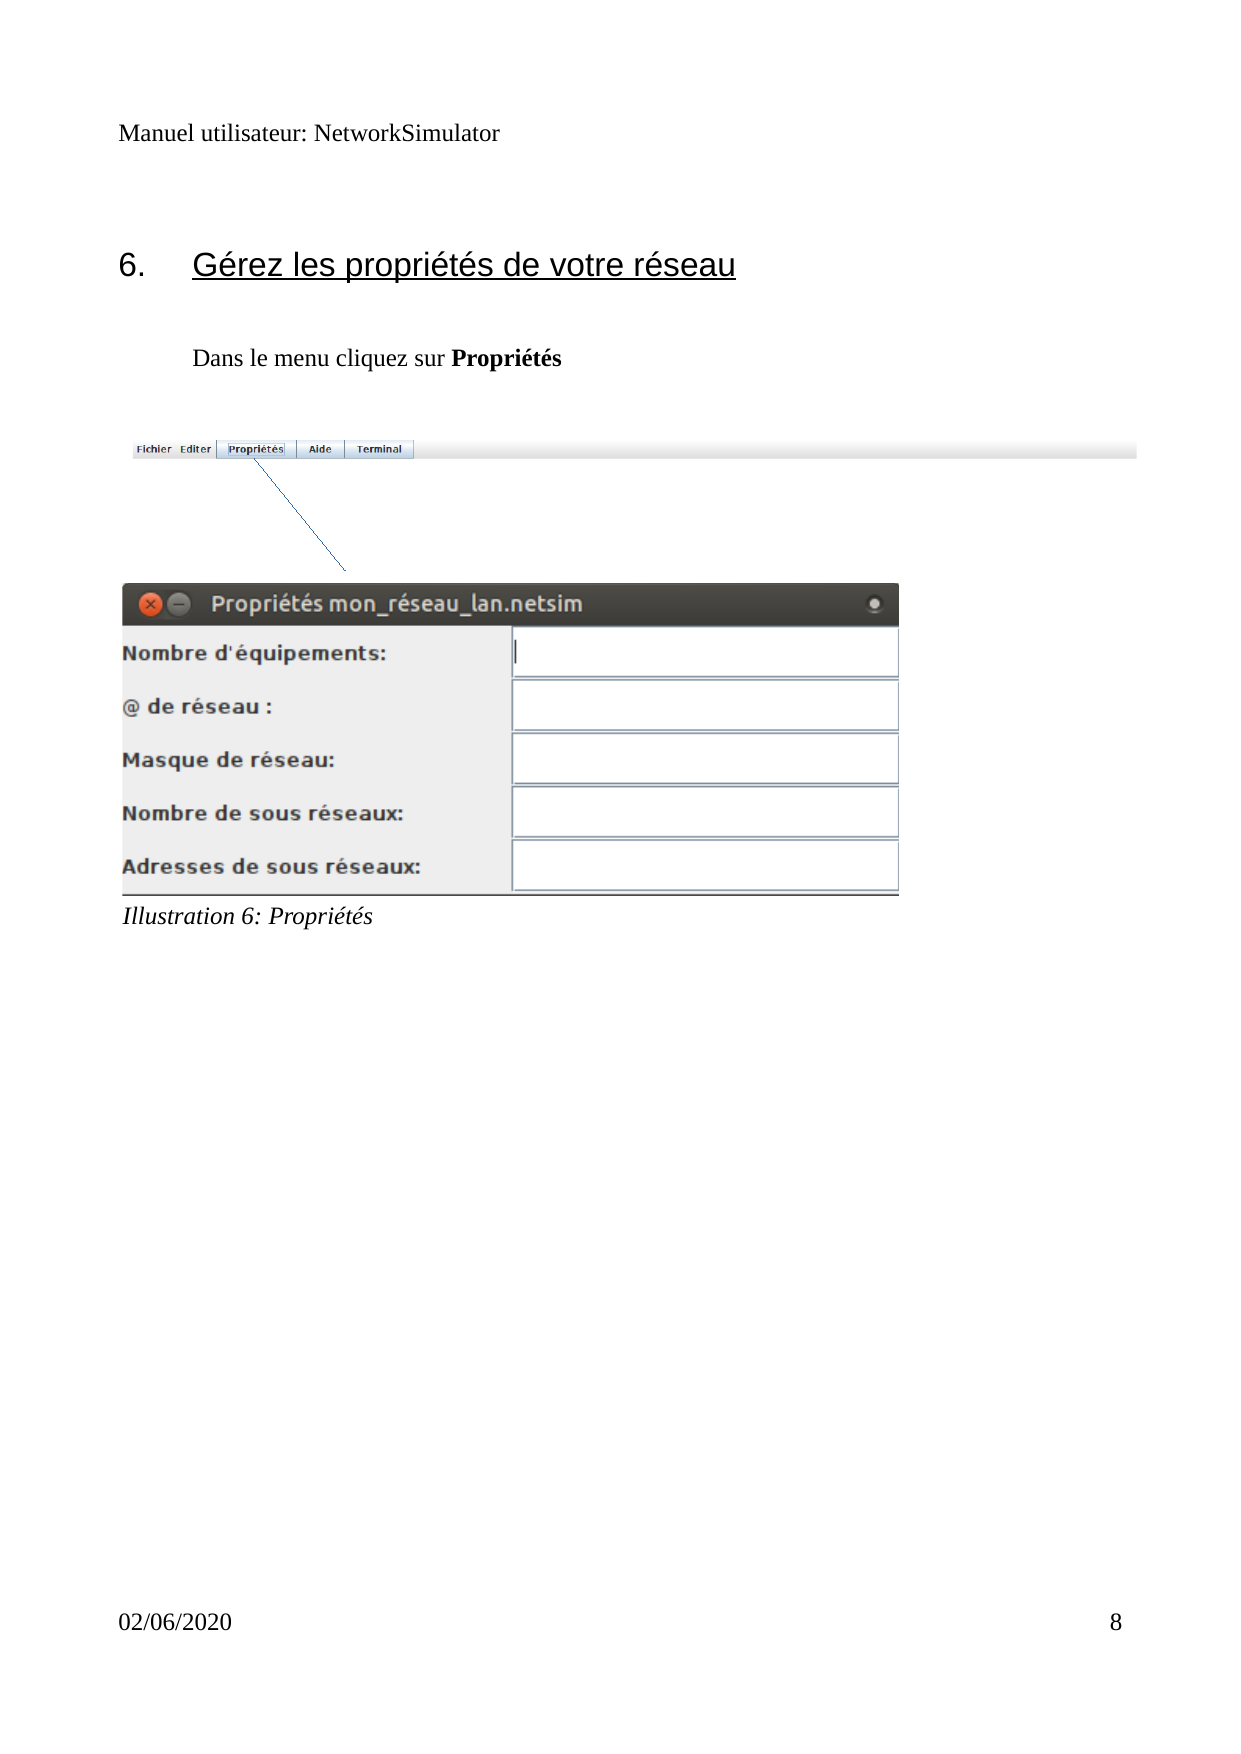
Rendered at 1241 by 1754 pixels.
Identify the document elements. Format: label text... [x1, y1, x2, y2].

text Illustration 6: Propriétés [122, 896, 899, 930]
text Dans le menu cliquez sur Propriétés [118, 343, 1122, 372]
picture [132, 440, 1137, 459]
picture [122, 583, 899, 896]
subtitle Gérez les propriétés de votre réseau [118, 245, 1122, 283]
